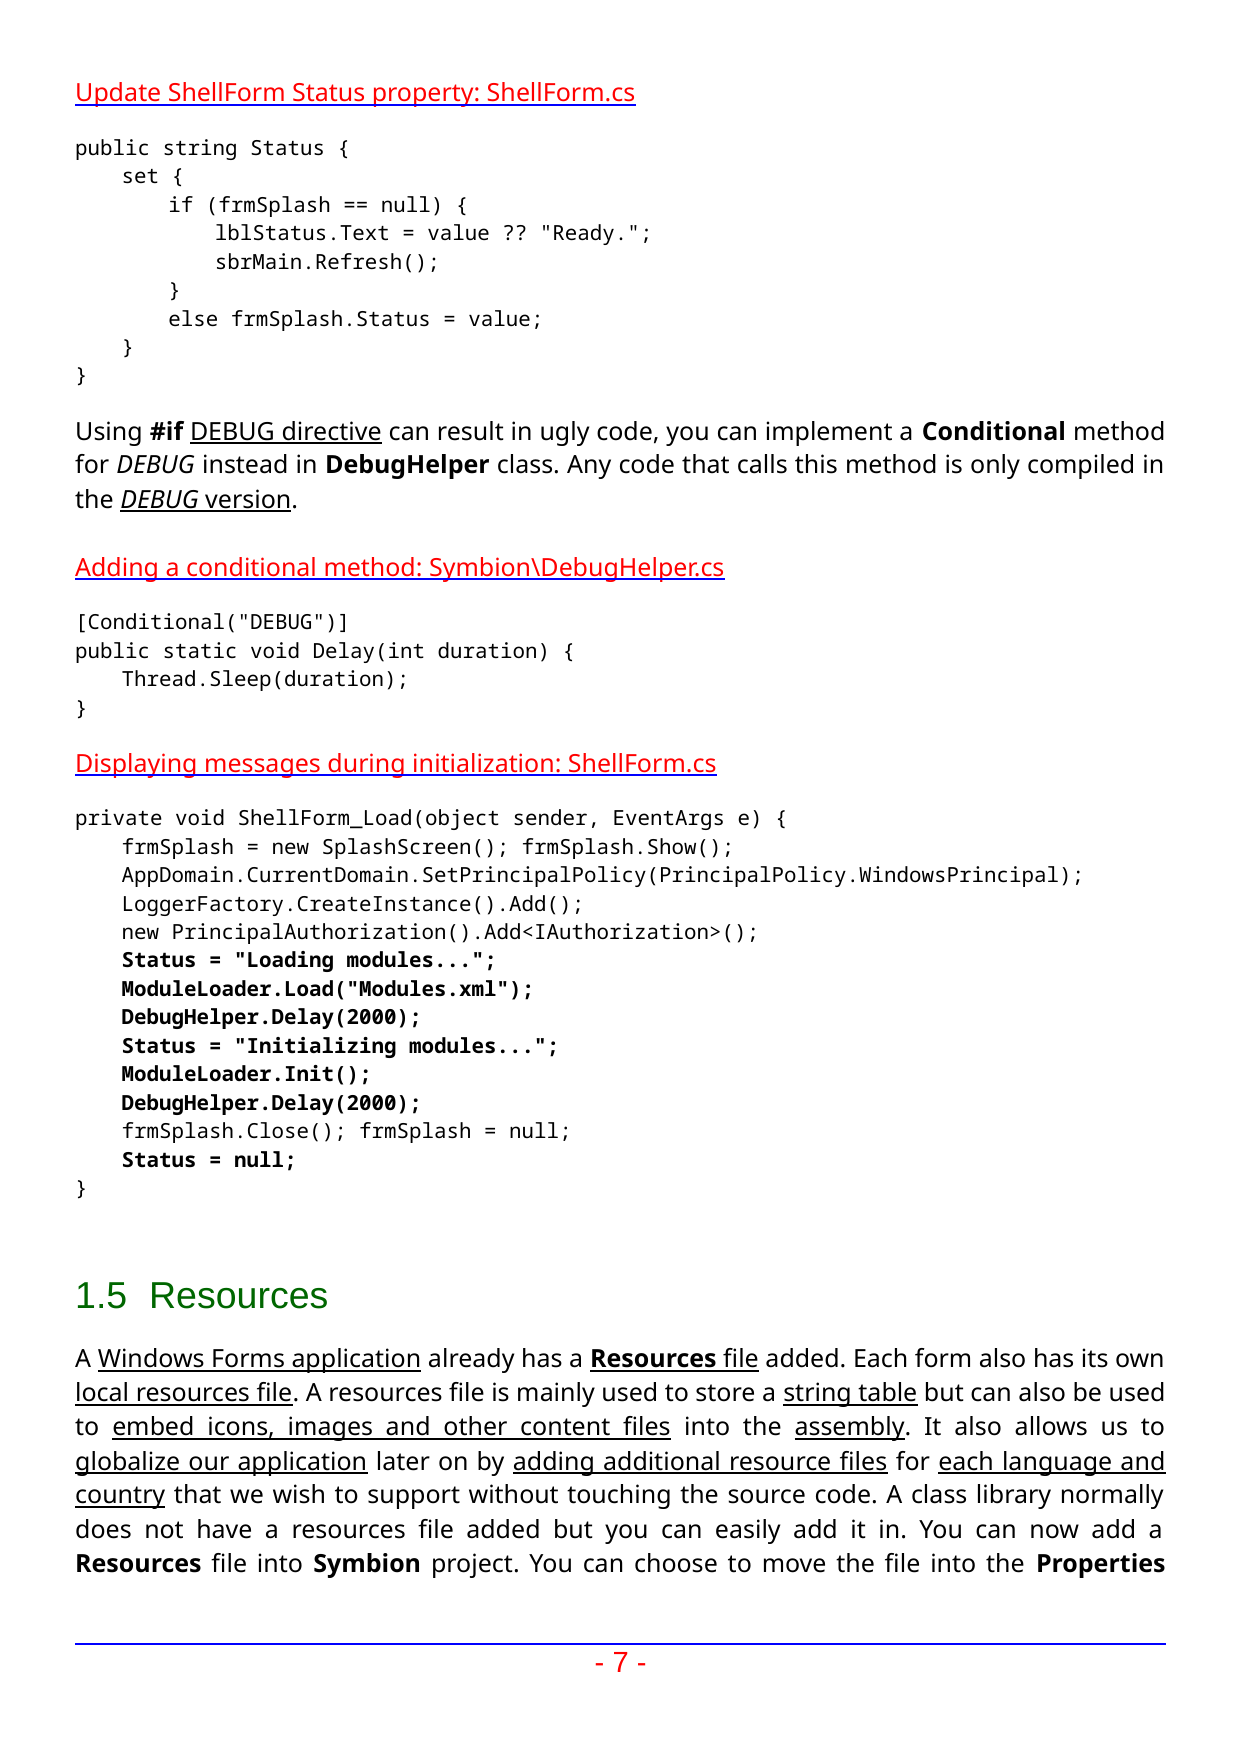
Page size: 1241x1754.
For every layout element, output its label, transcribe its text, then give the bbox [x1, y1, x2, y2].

text Adding a conditional method: Symbion\DebugHelper.cs [75, 549, 1166, 583]
text } [75, 693, 1166, 721]
text set { [75, 162, 1166, 190]
text else frmSplash.Status = value; [75, 304, 1166, 332]
text frmSplash = new SplashScreen(); frmSplash.Show(); [75, 832, 1166, 860]
text if (frmSplash == null) { [75, 190, 1166, 218]
text } [75, 332, 1166, 361]
text Thread.Sleep(duration); [75, 664, 1166, 693]
text Using #if DEBUG directive can result in ugly code, you can implement a Conditional method for DEBUG instead in DebugHelper class. Any code that calls this method is only compiled in the DEBUG version. [75, 413, 1166, 515]
text lblStatus.Text = value ?? "Ready."; [75, 218, 1166, 247]
text Displaying messages during initialization: ShellForm.cs [75, 745, 1166, 779]
text private void ShellForm_Load(object sender, EventArgs e) { [75, 803, 1166, 832]
text sbrMain.Refresh(); [75, 247, 1166, 275]
text new PrincipalAuthorization().Add<IAuthorization>(); [75, 917, 1166, 946]
text } [75, 275, 1166, 304]
text DebugHelper.Delay(2000); [75, 1088, 1166, 1116]
text public static void Delay(int duration) { [75, 636, 1166, 664]
text Update ShellForm Status property: ShellForm.cs [75, 75, 1166, 109]
text frmSplash.Close(); frmSplash = null; [75, 1116, 1166, 1145]
text ModuleLoader.Load("Modules.xml"); [75, 974, 1166, 1002]
text [Conditional("DEBUG")] [75, 607, 1166, 636]
text AppDomain.CurrentDomain.SetPrincipalPolicy(PrincipalPolicy.WindowsPrincipal); [75, 860, 1166, 889]
text Status = "Loading modules..."; [75, 946, 1166, 974]
text A Windows Forms application already has a Resources file added. Each form also has its own local resources file. A resources file is mainly used to store a string table but can also be used to embed icons, images and other content files into the assembly. It also allows us to globalize our application later on by adding additional resource files for each language and country that we wish to support without touching the source code. A class library normally does not have a resources file added but you can easily add it in. You can now add a Resources file into Symbion project. You can choose to move the file into the Properties [75, 1341, 1166, 1579]
text LoggerFactory.CreateInstance().Add(); [75, 889, 1166, 917]
text ModuleLoader.Init(); [75, 1059, 1166, 1088]
text Status = "Initializing modules..."; [75, 1031, 1166, 1059]
text } [75, 361, 1166, 389]
text Status = null; [75, 1145, 1166, 1173]
text DebugHelper.Delay(2000); [75, 1002, 1166, 1031]
text } [75, 1173, 1166, 1202]
text 1.5 Resources [75, 1274, 1166, 1317]
text public string Status { [75, 133, 1166, 162]
